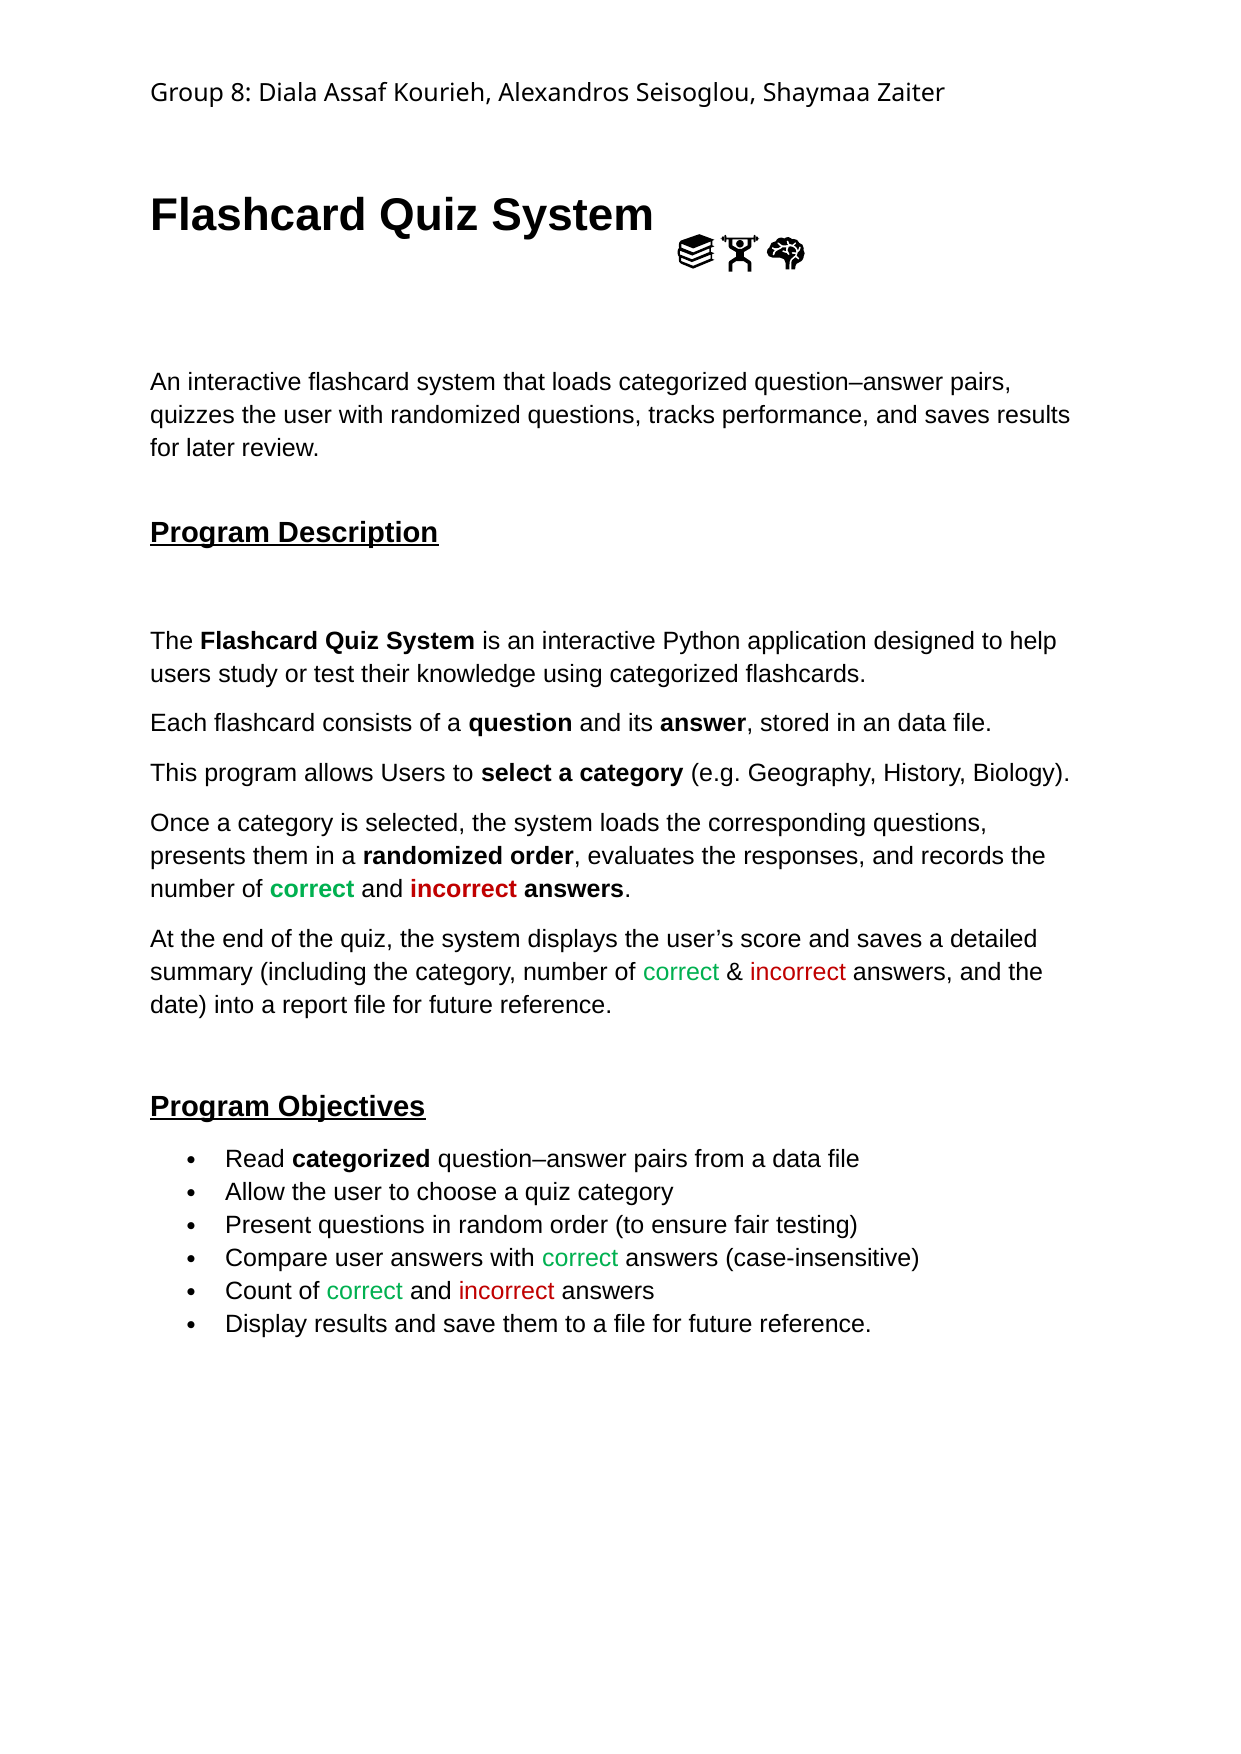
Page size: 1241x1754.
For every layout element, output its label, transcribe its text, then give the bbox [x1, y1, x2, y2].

list Count of correct and incorrect answers [187, 1276, 1090, 1305]
list Allow the user to choose a quiz category [187, 1177, 1090, 1206]
list Compare user answers with correct answers (case-insensitive) [187, 1243, 1090, 1272]
text Program Objectives [150, 1089, 1090, 1122]
text At the end of the quiz, the system displays the user’s score and saves a detailed summary (including the category, number of correct & incorrect answers, and the date) into a report file for future reference. [150, 923, 1090, 1018]
text Program Description [150, 515, 1090, 549]
text Flashcard Quiz System [150, 187, 1090, 276]
text The Flashcard Quiz System is an interactive Python application designed to help users study or test their knowledge using categorized flashcards. [150, 626, 1090, 687]
list Read categorized question–answer pairs from a data file [187, 1144, 1090, 1173]
list Display results and save them to a file for future reference. [187, 1309, 1090, 1338]
text Once a category is selected, the system loads the corresponding questions, presents them in a randomized order, evaluates the responses, and records the number of correct and incorrect answers. [150, 808, 1090, 903]
list Present questions in random order (to ensure fair testing) [187, 1210, 1090, 1239]
text An interactive flashcard system that loads categorized question–answer pairs, quizzes the user with randomized questions, tracks performance, and saves results for later review. [150, 367, 1090, 461]
text Each flashcard consists of a question and its answer, stored in an data file. [150, 708, 1090, 737]
text This program allows Users to select a category (e.g. Geography, History, Biology). [150, 758, 1090, 787]
